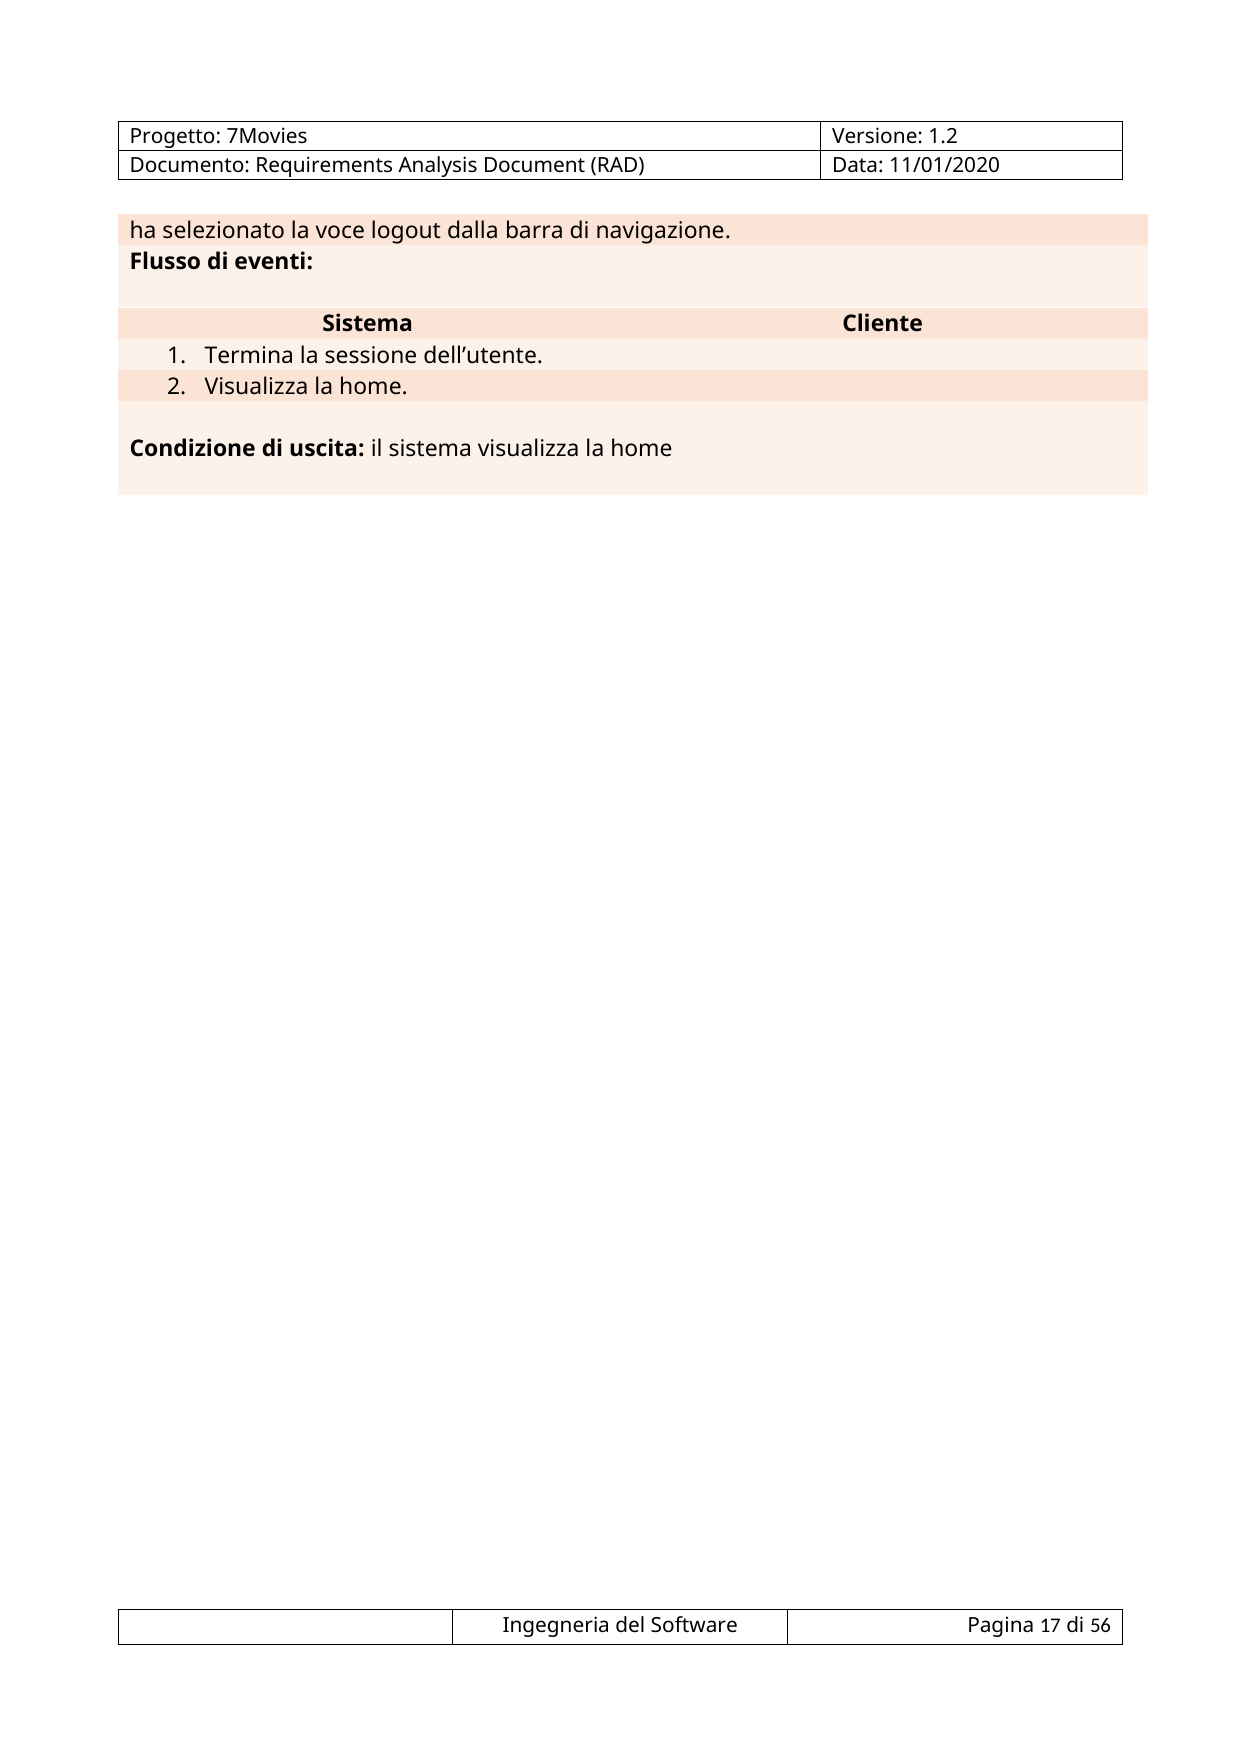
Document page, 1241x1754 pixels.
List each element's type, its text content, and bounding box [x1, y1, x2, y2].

table_cell [617, 370, 1148, 401]
table_cell Sistema [118, 308, 617, 339]
table_cell [617, 339, 1148, 370]
table_cell Termina la sessione dell’utente. [118, 339, 617, 370]
table_cell Cliente [617, 308, 1148, 339]
table_cell ha selezionato la voce logout dalla barra di navigazione. [118, 214, 1148, 245]
table_cell Flusso di eventi: [118, 245, 617, 307]
table_cell Condizione di uscita: il sistema visualizza la home [118, 401, 1148, 495]
table_cell [617, 245, 1148, 307]
table_cell Visualizza la home. [118, 370, 617, 401]
